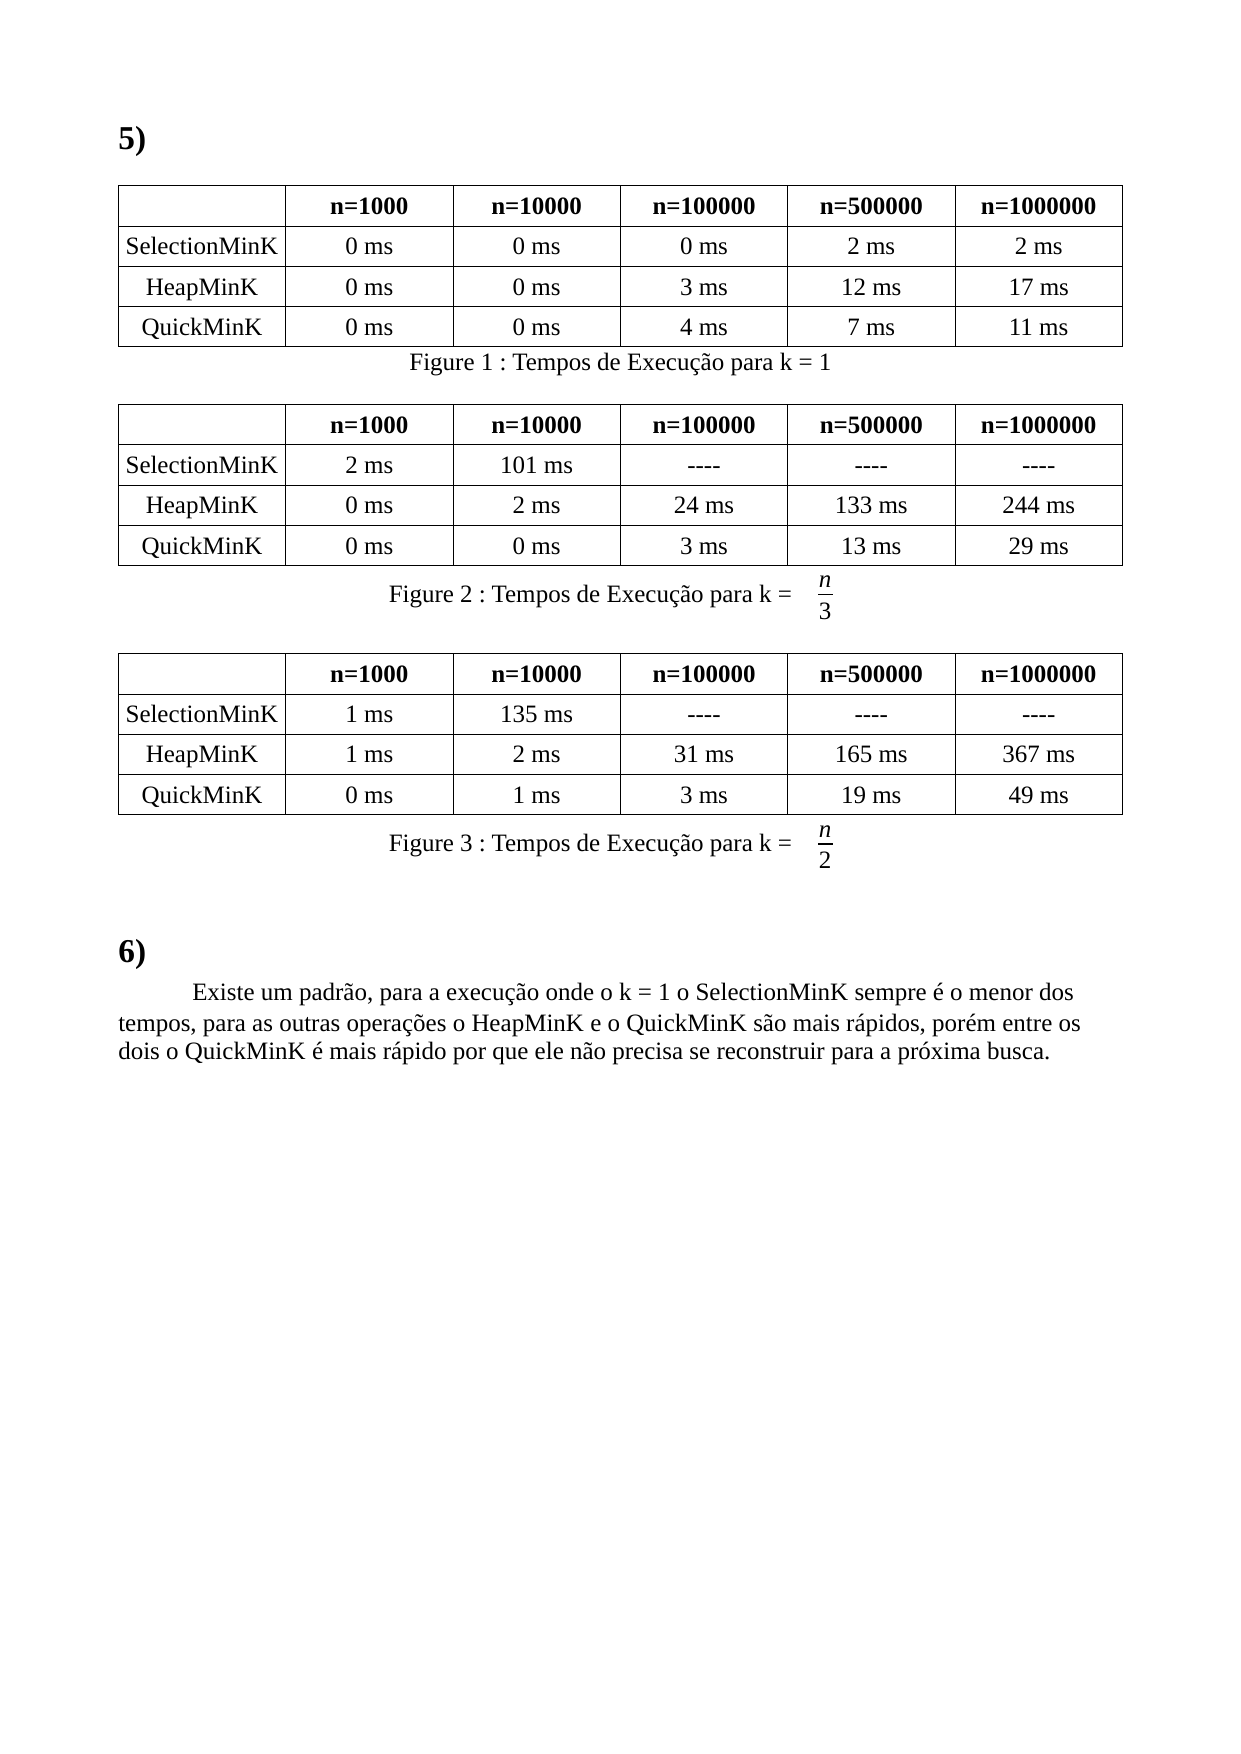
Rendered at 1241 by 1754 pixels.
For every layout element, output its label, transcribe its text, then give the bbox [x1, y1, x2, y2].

table_cell 0 ms [286, 267, 453, 306]
text Figure 3 : Tempos de Execução para k = [118, 815, 1122, 873]
table_cell ---- [621, 445, 787, 485]
table_cell 135 ms [454, 695, 620, 734]
table_header [119, 654, 285, 693]
table_header n=500000 [788, 405, 955, 444]
table_header n=1000000 [956, 654, 1122, 693]
text 5) [118, 118, 1122, 156]
table_cell 0 ms [454, 227, 620, 266]
table_cell 133 ms [788, 486, 955, 525]
table_cell 2 ms [286, 445, 453, 485]
table_header n=1000 [286, 405, 453, 444]
table_cell 31 ms [621, 735, 787, 774]
table_cell ---- [956, 445, 1122, 485]
table_cell 0 ms [454, 267, 620, 306]
text 6) [118, 931, 1122, 969]
table_header n=1000000 [956, 405, 1122, 444]
table_cell 1 ms [286, 695, 453, 734]
table_header n=10000 [454, 654, 620, 693]
table_cell QuickMinK [119, 775, 285, 814]
table_header [119, 186, 285, 226]
table_header [119, 405, 285, 444]
table_cell 2 ms [454, 735, 620, 774]
table_header n=10000 [454, 186, 620, 226]
table_header n=100000 [621, 186, 787, 226]
table_cell 0 ms [454, 526, 620, 565]
table_cell 49 ms [956, 775, 1122, 814]
table_header n=100000 [621, 405, 787, 444]
table_cell 0 ms [454, 307, 620, 346]
text Existe um padrão, para a execução onde o k = 1 o SelectionMinK sempre é o menor dos tempos, para as outras operações o HeapMinK e o QuickMinK são mais rápidos, porém entre os dois o QuickMinK é mais rápido por que ele não precisa se reconstruir para a próxima busca. [118, 969, 1122, 1065]
text Figure 1 : Tempos de Execução para k = 1 [118, 347, 1122, 375]
table_cell QuickMinK [119, 526, 285, 565]
text Figure 2 : Tempos de Execução para k = [118, 566, 1122, 624]
table_cell SelectionMinK [119, 227, 285, 266]
table_cell SelectionMinK [119, 695, 285, 734]
table_cell 0 ms [286, 526, 453, 565]
table_cell QuickMinK [119, 307, 285, 346]
table_header n=500000 [788, 654, 955, 693]
table_cell 2 ms [788, 227, 955, 266]
table_cell 367 ms [956, 735, 1122, 774]
table_cell 3 ms [621, 775, 787, 814]
table_header n=1000 [286, 654, 453, 693]
table_cell ---- [788, 695, 955, 734]
table_cell ---- [788, 445, 955, 485]
table_cell 17 ms [956, 267, 1122, 306]
table_header n=1000 [286, 186, 453, 226]
table_cell 1 ms [454, 775, 620, 814]
table_cell 19 ms [788, 775, 955, 814]
table_cell 3 ms [621, 267, 787, 306]
table_cell 165 ms [788, 735, 955, 774]
table_cell ---- [956, 695, 1122, 734]
table_cell ---- [621, 695, 787, 734]
table_cell 0 ms [286, 227, 453, 266]
table_cell 2 ms [454, 486, 620, 525]
table_cell 0 ms [286, 307, 453, 346]
table_cell 13 ms [788, 526, 955, 565]
table_cell 12 ms [788, 267, 955, 306]
table_cell 0 ms [621, 227, 787, 266]
table_cell 0 ms [286, 775, 453, 814]
table_cell 244 ms [956, 486, 1122, 525]
table_cell HeapMinK [119, 735, 285, 774]
table_cell 2 ms [956, 227, 1122, 266]
table_cell 101 ms [454, 445, 620, 485]
table_cell HeapMinK [119, 267, 285, 306]
table_cell 0 ms [286, 486, 453, 525]
table_header n=10000 [454, 405, 620, 444]
table_header n=500000 [788, 186, 955, 226]
table_cell 11 ms [956, 307, 1122, 346]
table_cell 29 ms [956, 526, 1122, 565]
table_cell SelectionMinK [119, 445, 285, 485]
table_cell 4 ms [621, 307, 787, 346]
table_header n=100000 [621, 654, 787, 693]
table_cell 24 ms [621, 486, 787, 525]
table_cell 7 ms [788, 307, 955, 346]
table_cell HeapMinK [119, 486, 285, 525]
table_header n=1000000 [956, 186, 1122, 226]
table_cell 3 ms [621, 526, 787, 565]
table_cell 1 ms [286, 735, 453, 774]
